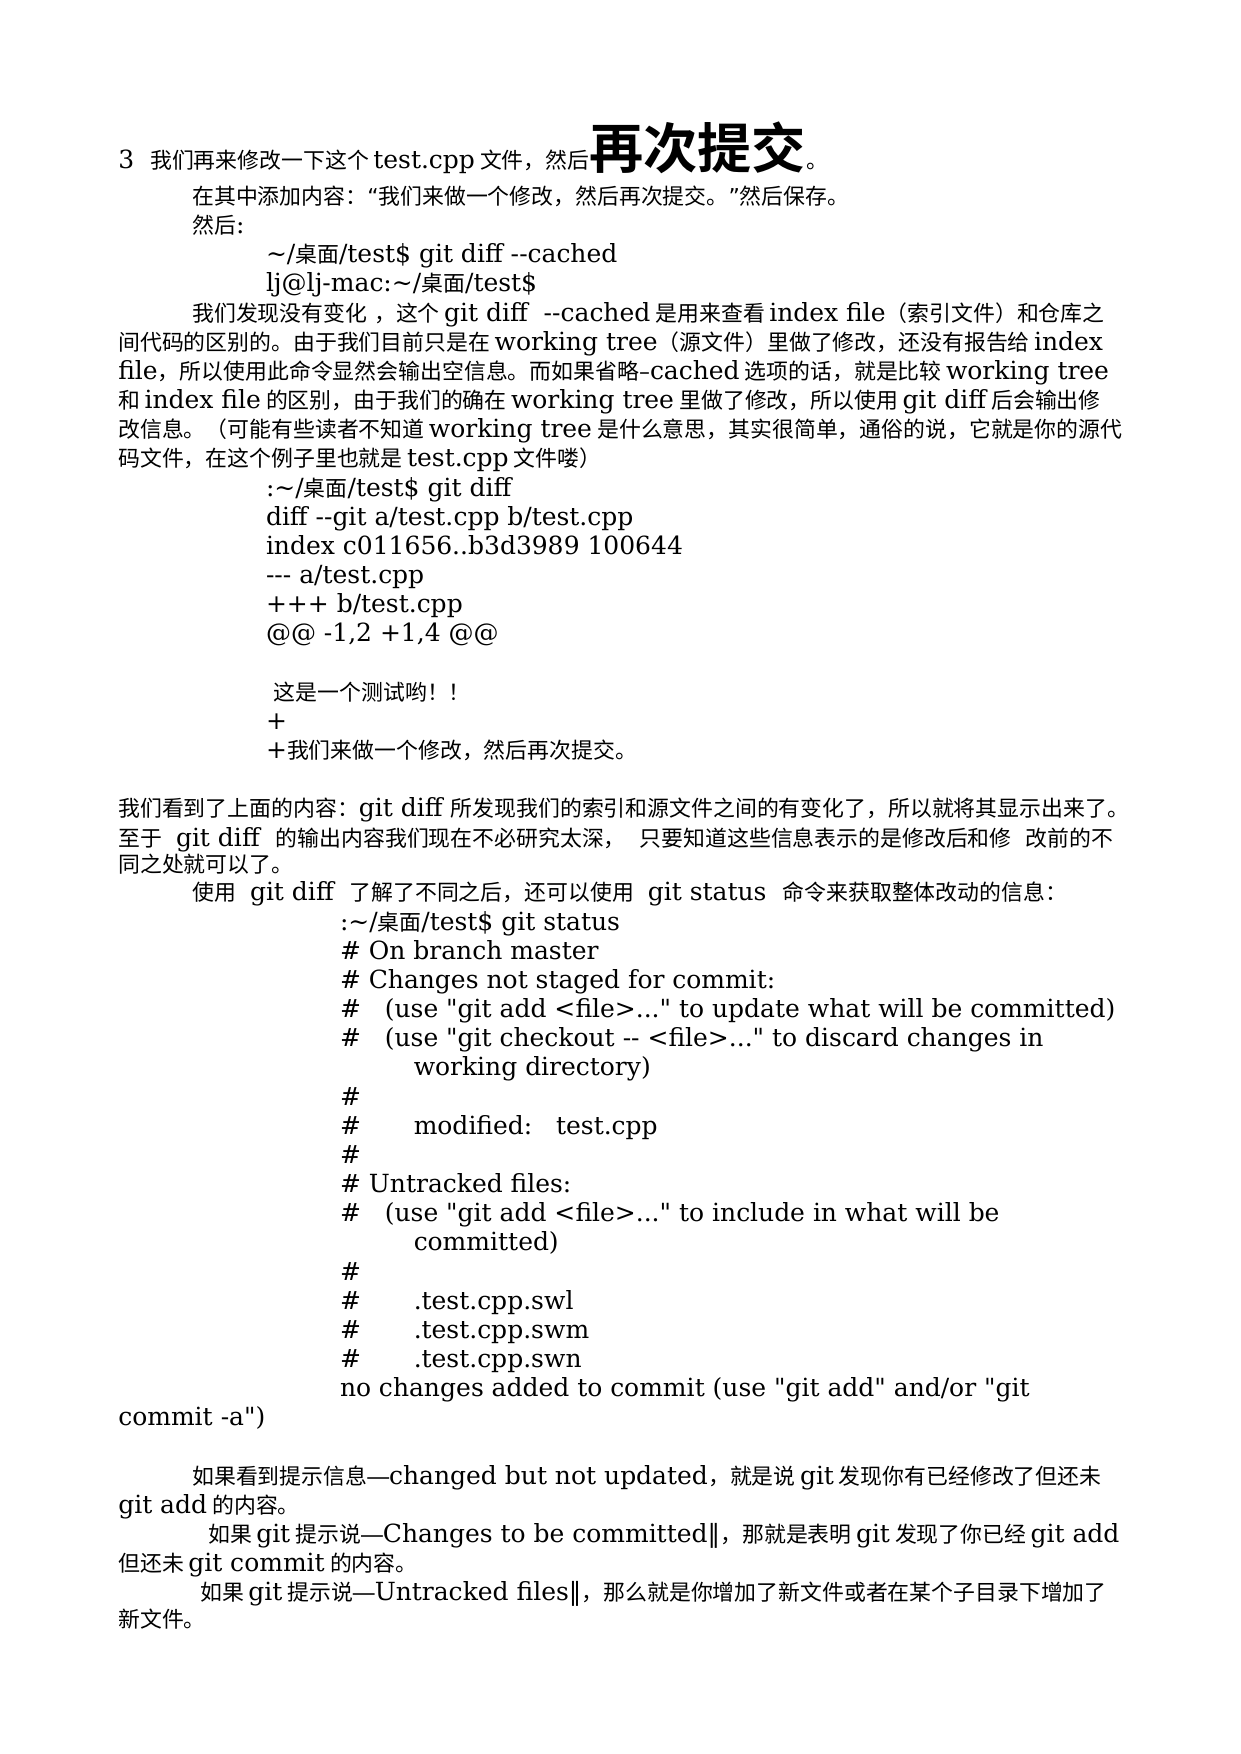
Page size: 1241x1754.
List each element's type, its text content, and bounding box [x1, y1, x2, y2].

text 如果git提示说―Changes to be committed‖，那就是表明git发现了你已经git add但还未git commit的内容。 [118, 1519, 1122, 1577]
text 我们看到了上面的内容：git diff 所发现我们的索引和源文件之间的有变化了，所以就将其显示出来了。 [118, 794, 1122, 823]
text :~/桌面/test$ git status [118, 907, 1122, 936]
text # modified: test.cpp [118, 1111, 1122, 1140]
text --- a/test.cpp [118, 560, 1122, 589]
text # (use "git add <file>..." to include in what will be committed) [118, 1198, 1122, 1257]
text # .test.cpp.swn [118, 1344, 1122, 1373]
text +++ b/test.cpp [118, 589, 1122, 619]
text 使用 git diff 了解了不同之后，还可以使用 git status 命令来获取整体改动的信息： [118, 877, 1122, 907]
text # [118, 1257, 1122, 1286]
text # On branch master [118, 936, 1122, 965]
text 3 我们再来修改一下这个test.cpp文件，然后再次提交。 [118, 118, 1122, 181]
text + [118, 706, 1122, 735]
text 如果看到提示信息―changed but not updated，就是说git发现你有已经修改了但还未git add的内容。 [118, 1461, 1122, 1519]
text 在其中添加内容：“我们来做一个修改，然后再次提交。”然后保存。 [118, 181, 1122, 210]
text # [118, 1140, 1122, 1169]
text @@ -1,2 +1,4 @@ [118, 619, 1122, 648]
text # (use "git checkout -- <file>..." to discard changes in working directory) [118, 1023, 1122, 1082]
text 如果git提示说―Untracked files‖，那么就是你增加了新文件或者在某个子目录下增加了新文件。 [118, 1577, 1122, 1632]
text 然后: [118, 210, 1122, 239]
text 这是一个测试哟！！ [118, 677, 1122, 706]
text # Changes not staged for commit: [118, 965, 1122, 994]
text diff --git a/test.cpp b/test.cpp [118, 502, 1122, 531]
text no changes added to commit (use "git add" and/or "git commit -a") [118, 1373, 1122, 1432]
text ~/桌面/test$ git diff --cached [118, 239, 1122, 269]
text # .test.cpp.swm [118, 1315, 1122, 1344]
text +我们来做一个修改，然后再次提交。 [118, 735, 1122, 764]
text # (use "git add <file>..." to update what will be committed) [118, 994, 1122, 1023]
text :~/桌面/test$ git diff [118, 473, 1122, 502]
text lj@lj-mac:~/桌面/test$ [118, 269, 1122, 298]
text # Untracked files: [118, 1169, 1122, 1198]
text # [118, 1082, 1122, 1111]
text # .test.cpp.swl [118, 1286, 1122, 1315]
text 至于 git diff 的输出内容我们现在不必研究太深， 只要知道这些信息表示的是修改后和修 改前的不同之处就可以了。 [118, 823, 1122, 877]
text index c011656..b3d3989 100644 [118, 531, 1122, 560]
text 我们发现没有变化 ，这个git diff --cached是用来查看index file（索引文件）和仓库之间代码的区别的。由于我们目前只是在working tree（源文件）里做了修改，还没有报告给index file，所以使用此命令显然会输出空信息。而如果省略–cached选项的话，就是比较working tree和index file的区别，由于我们的确在working tree里做了修改，所以使用git diff后会输出修改信息。（可能有些读者不知道working tree是什么意思，其实很简单，通俗的说，它就是你的源代码文件，在这个例子里也就是test.cpp文件喽） [118, 298, 1122, 473]
